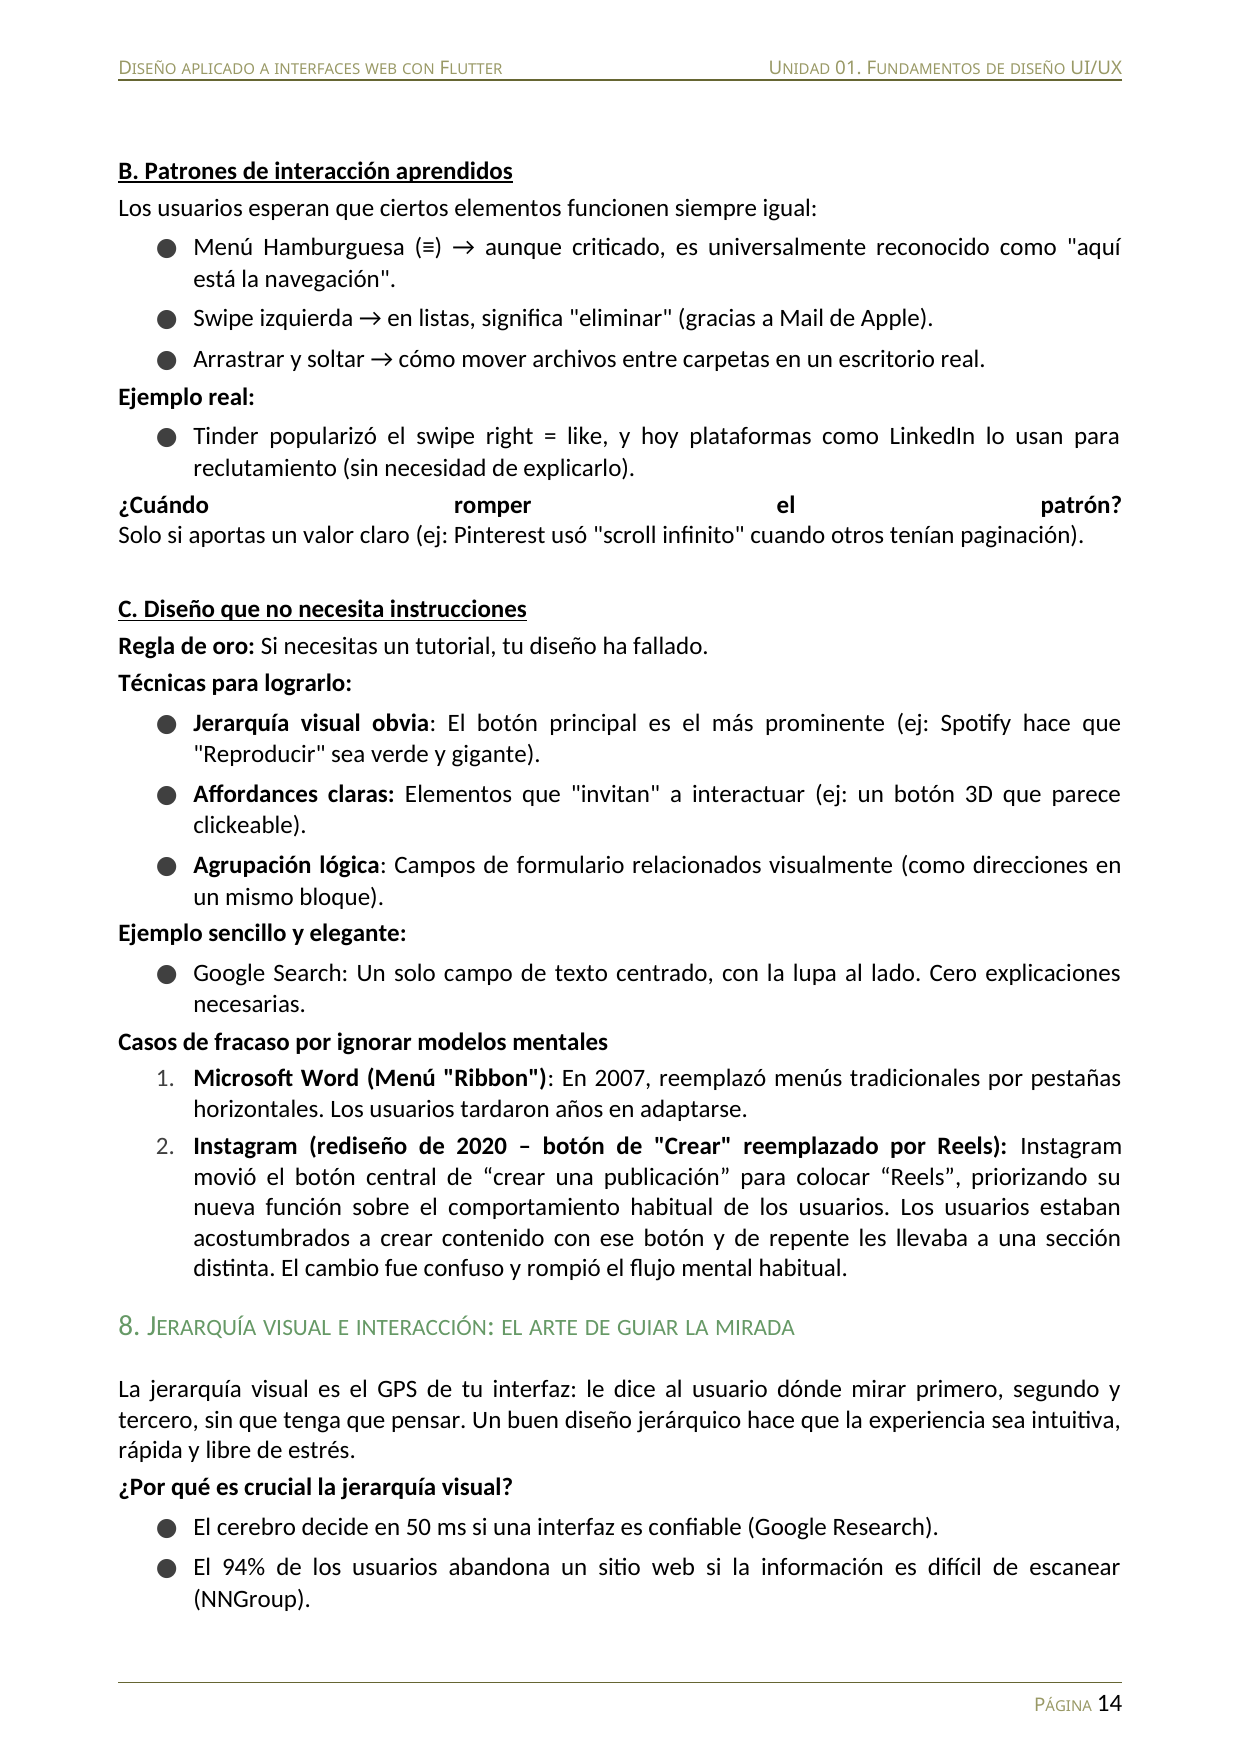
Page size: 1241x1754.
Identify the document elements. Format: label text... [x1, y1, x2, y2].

list Agrupación lógica: Campos de formulario relacionados visualmente (como direcciones en un mismo bloque). [156, 847, 1122, 911]
text Ejemplo real: [118, 381, 1122, 412]
list Microsoft Word (Menú "Ribbon"): En 2007, reemplazó menús tradicionales por pestañas horizontales. Los usuarios tardaron años en adaptarse. [156, 1063, 1122, 1124]
list Google Search: Un solo campo de texto centrado, con la lupa al lado. Cero explicaciones necesarias. [156, 954, 1122, 1019]
text C. Diseño que no necesita instrucciones [118, 593, 1122, 624]
list El 94% de los usuarios abandona un sitio web si la información es difícil de escanear (NNGroup). [156, 1549, 1122, 1613]
text Ejemplo sencillo y elegante: [118, 918, 1122, 948]
subtitle 8. Jerarquía visual e interacción: el arte de guiar la mirada [118, 1307, 1122, 1343]
text Casos de fracaso por ignorar modelos mentales [118, 1026, 1122, 1056]
list El cerebro decide en 50 ms si una interfaz es confiable (Google Research). [156, 1508, 1122, 1542]
text ¿Cuándo romper el patrón? Solo si aportas un valor claro (ej: Pinterest usó "scroll infinito" cuando otros tenían paginación). [118, 489, 1122, 550]
list Arrastrar y soltar → cómo mover archivos entre carpetas en un escritorio real. [156, 341, 1122, 374]
list Swipe izquierda → en listas, significa "eliminar" (gracias a Mail de Apple). [156, 300, 1122, 334]
text ¿Por qué es crucial la jerarquía visual? [118, 1471, 1122, 1502]
text La jerarquía visual es el GPS de tu interfaz: le dice al usuario dónde mirar primero, segundo y tercero, sin que tenga que pensar. Un buen diseño jerárquico hace que la experiencia sea intuitiva, rápida y libre de estrés. [118, 1373, 1122, 1465]
list Instagram (rediseño de 2020 – botón de "Crear" reemplazado por Reels): Instagram movió el botón central de “crear una publicación” para colocar “Reels”, priorizando su nueva función sobre el comportamiento habitual de los usuarios. Los usuarios estaban acostumbrados a crear contenido con ese botón y de repente les llevaba a una sección distinta. El cambio fue confuso y rompió el flujo mental habitual. [156, 1130, 1122, 1283]
list Tinder popularizó el swipe right = like, y hoy plataformas como LinkedIn lo usan para reclutamiento (sin necesidad de explicarlo). [156, 418, 1122, 483]
list Jerarquía visual obvia: El botón principal es el más prominente (ej: Spotify hace que "Reproducir" sea verde y gigante). [156, 704, 1122, 769]
text Técnicas para lograrlo: [118, 667, 1122, 698]
text B. Patrones de interacción aprendidos [118, 155, 1122, 186]
text Regla de oro: Si necesitas un tutorial, tu diseño ha fallado. [118, 631, 1122, 661]
text Los usuarios esperan que ciertos elementos funcionen siempre igual: [118, 192, 1122, 222]
list Affordances claras: Elementos que "invitan" a interactuar (ej: un botón 3D que parece clickeable). [156, 776, 1122, 840]
list Menú Hamburguesa (≡) → aunque criticado, es universalmente reconocido como "aquí está la navegación". [156, 229, 1122, 293]
